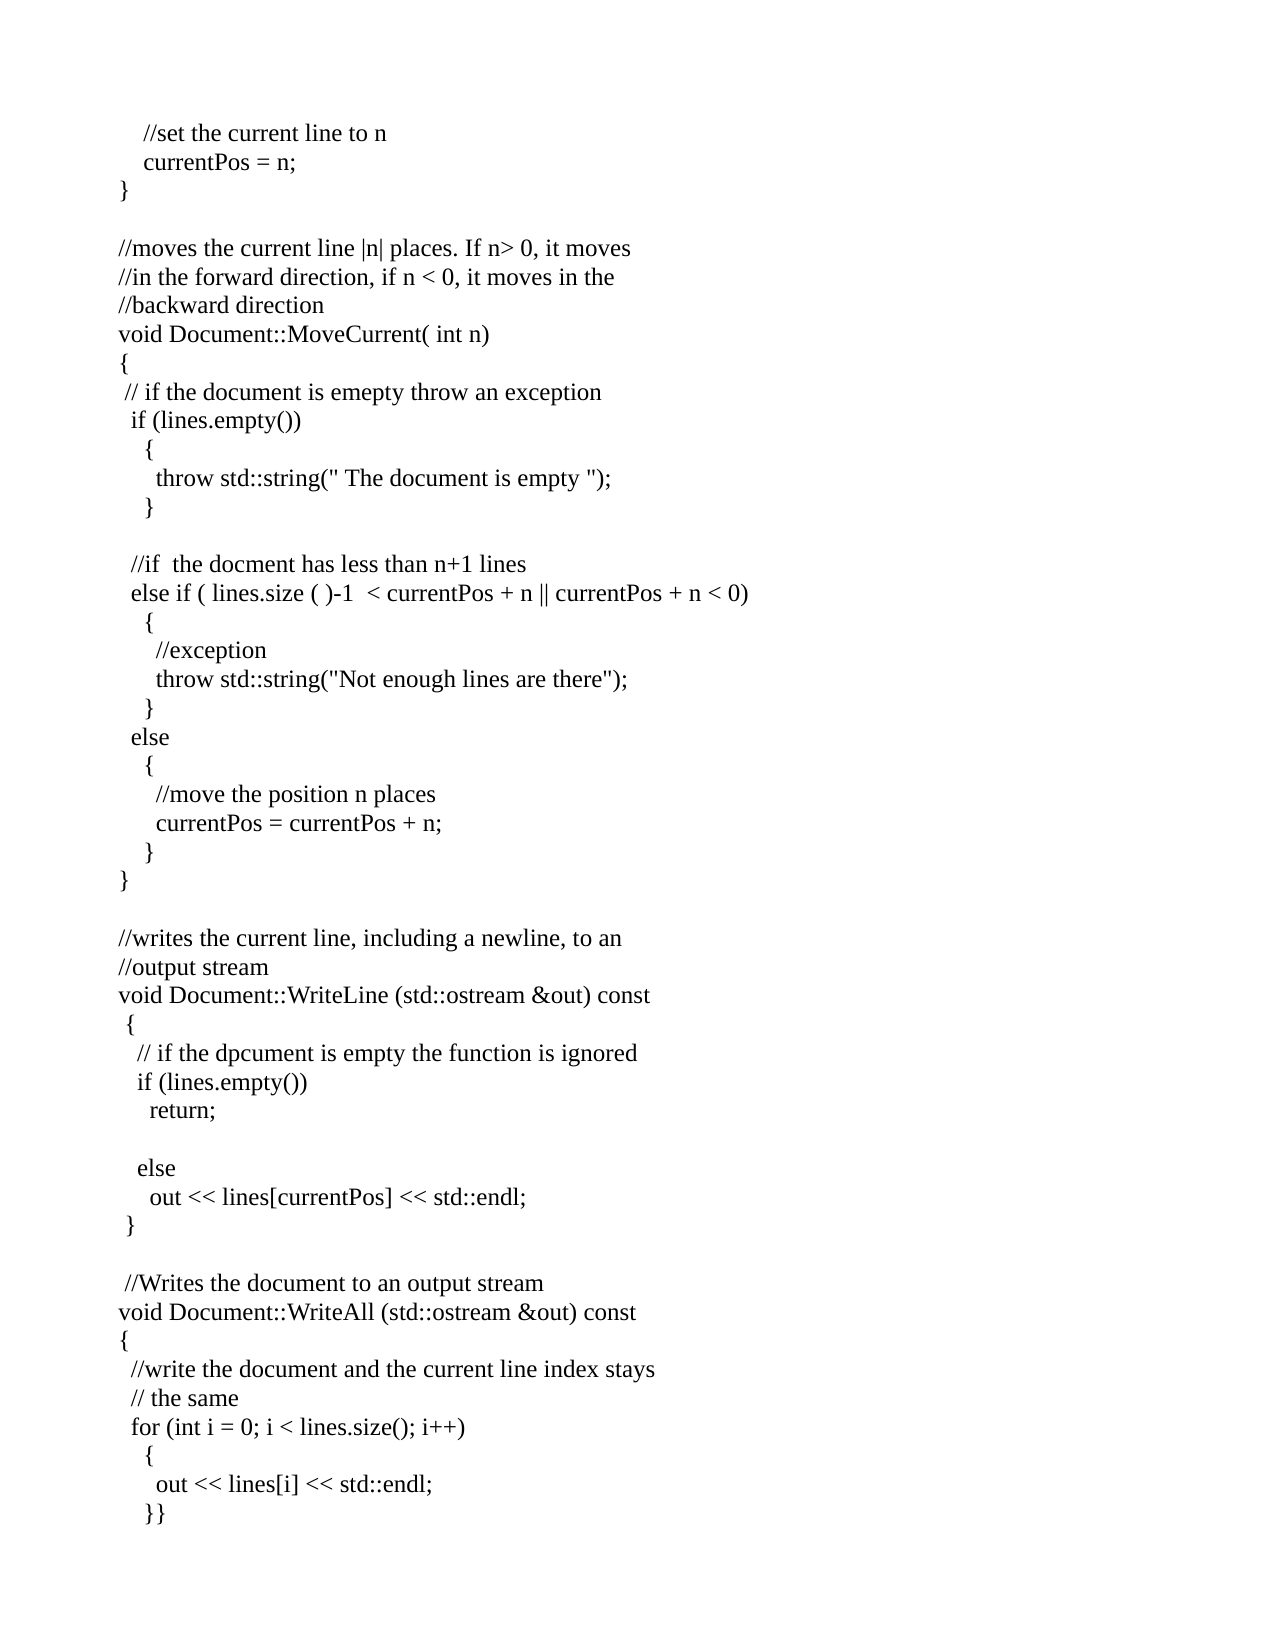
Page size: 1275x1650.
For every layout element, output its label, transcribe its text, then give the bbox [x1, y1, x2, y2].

text { [118, 1326, 1157, 1354]
text //output stream [118, 952, 1157, 981]
text //moves the current line |n| places. If n> 0, it moves [118, 233, 1157, 262]
text else [118, 1153, 1157, 1182]
text for (int i = 0; i < lines.size(); i++) [118, 1412, 1157, 1441]
text { [118, 1009, 1157, 1038]
text out << lines[i] << std::endl; [118, 1469, 1157, 1498]
text } [118, 176, 1157, 204]
text // if the dpcument is empty the function is ignored [118, 1038, 1157, 1067]
text if (lines.empty()) [118, 1067, 1157, 1096]
text if (lines.empty()) [118, 406, 1157, 434]
text } [118, 693, 1157, 722]
text //set the current line to n [118, 118, 1157, 147]
text { [118, 751, 1157, 779]
text //backward direction [118, 291, 1157, 319]
text void Document::WriteLine (std::ostream &out) const [118, 981, 1157, 1009]
text void Document::WriteAll (std::ostream &out) const [118, 1297, 1157, 1326]
text }} [118, 1498, 1157, 1527]
text //write the document and the current line index stays [118, 1354, 1157, 1383]
text return; [118, 1096, 1157, 1124]
text //writes the current line, including a newline, to an [118, 923, 1157, 952]
text //if the docment has less than n+1 lines [118, 549, 1157, 578]
text { [118, 348, 1157, 377]
text { [118, 434, 1157, 463]
text currentPos = currentPos + n; [118, 808, 1157, 837]
text //in the forward direction, if n < 0, it moves in the [118, 262, 1157, 291]
text // if the document is emepty throw an exception [118, 377, 1157, 406]
text //move the position n places [118, 779, 1157, 808]
text void Document::MoveCurrent( int n) [118, 319, 1157, 348]
text } [118, 866, 1157, 894]
text // the same [118, 1383, 1157, 1412]
text //exception [118, 636, 1157, 664]
text else if ( lines.size ( )-1 < currentPos + n || currentPos + n < 0) [118, 578, 1157, 607]
text } [118, 1211, 1157, 1239]
text out << lines[currentPos] << std::endl; [118, 1182, 1157, 1211]
text } [118, 492, 1157, 521]
text throw std::string(" The document is empty "); [118, 463, 1157, 492]
text //Writes the document to an output stream [118, 1268, 1157, 1297]
text { [118, 1441, 1157, 1469]
text { [118, 607, 1157, 636]
text throw std::string("Not enough lines are there"); [118, 664, 1157, 693]
text } [118, 837, 1157, 866]
text currentPos = n; [118, 147, 1157, 176]
text else [118, 722, 1157, 751]
